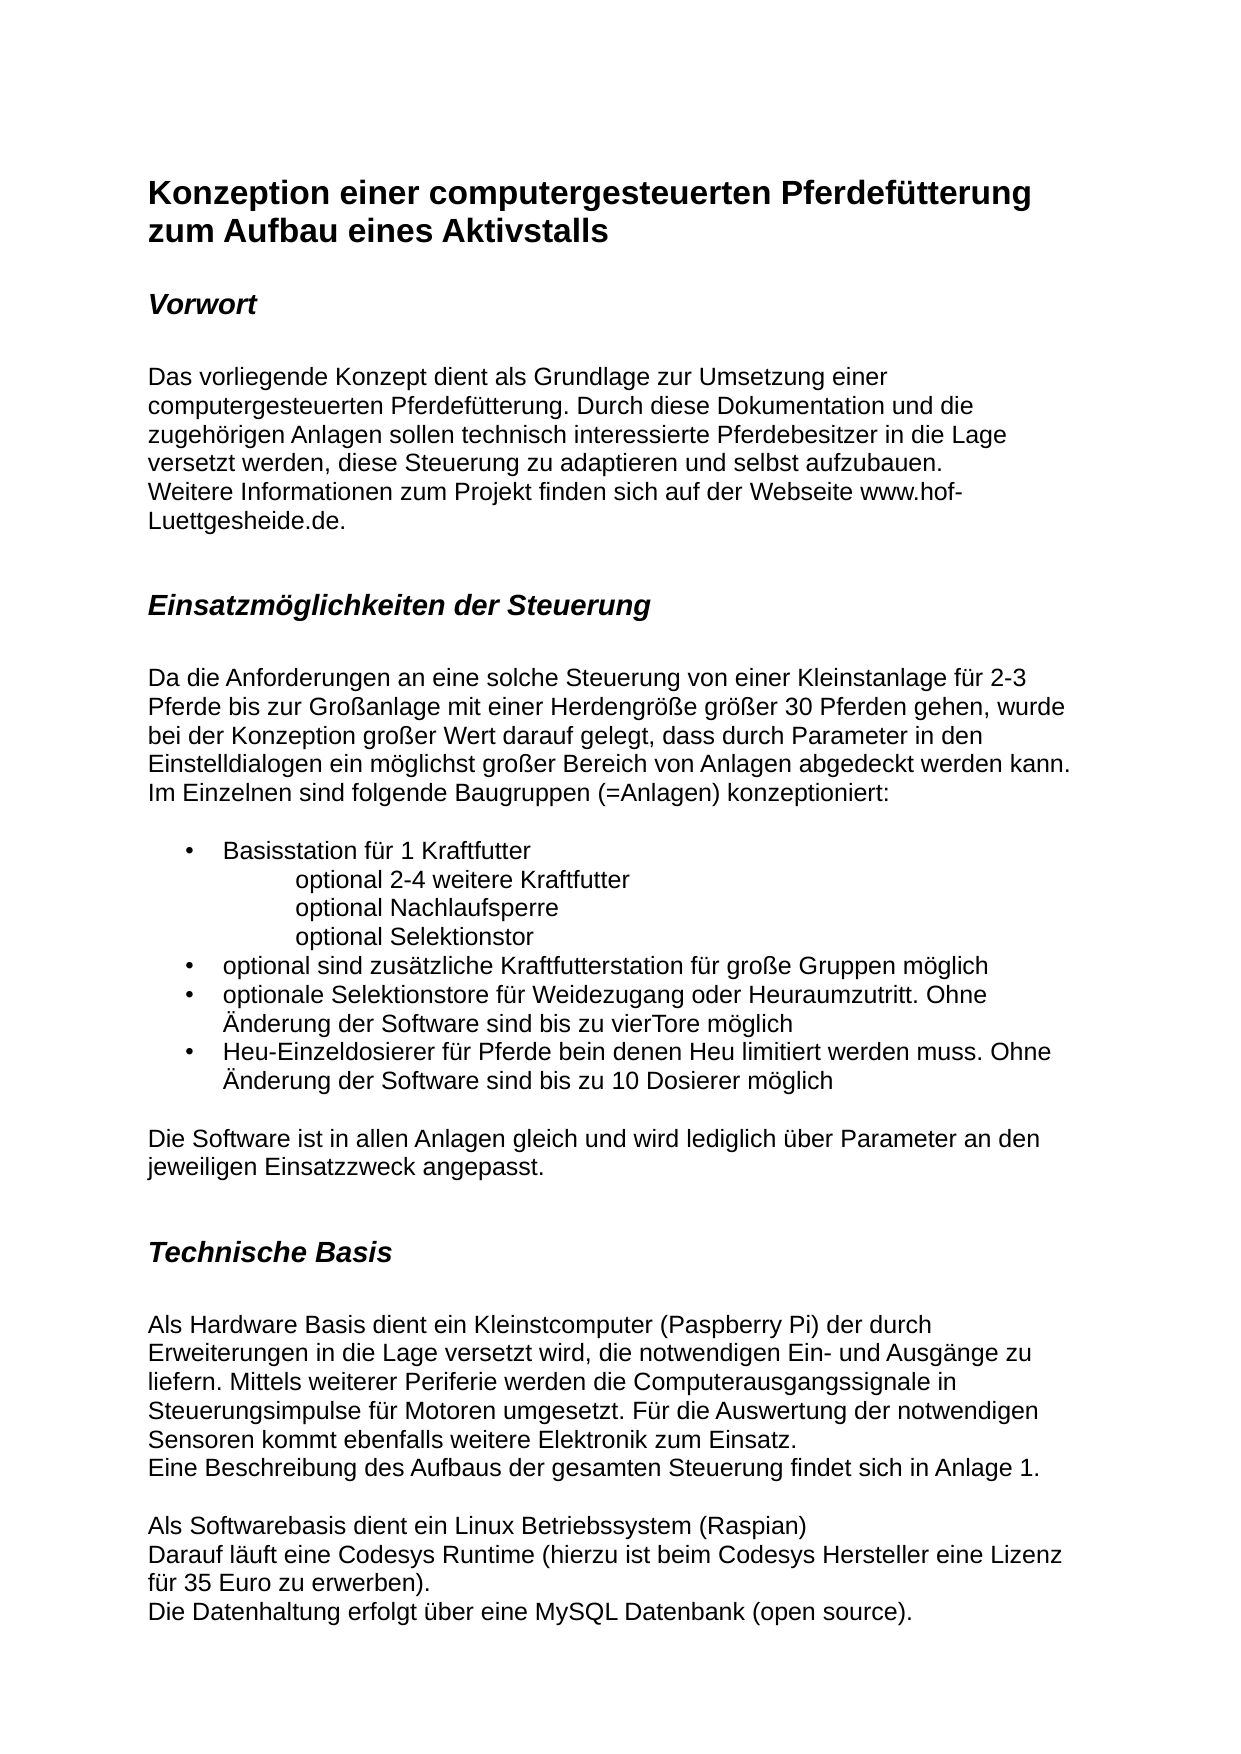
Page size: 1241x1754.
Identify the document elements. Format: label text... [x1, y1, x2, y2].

subtitle Konzeption einer computergesteuerten Pferdefütterung zum Aufbau eines Aktivstalls [148, 173, 1093, 250]
list optionale Selektionstore für Weidezugang oder Heuraumzutritt. Ohne Änderung der Software sind bis zu vierTore möglich [185, 980, 1093, 1037]
text Weitere Informationen zum Projekt finden sich auf der Webseite www.hof-Luettgesheide.de. [148, 477, 1093, 535]
subtitle Technische Basis [148, 1235, 1093, 1268]
text Darauf läuft eine Codesys Runtime (hierzu ist beim Codesys Hersteller eine Lizenz für 35 Euro zu erwerben). [148, 1540, 1093, 1597]
text Als Softwarebasis dient ein Linux Betriebssystem (Raspian) [148, 1511, 1093, 1540]
text Das vorliegende Konzept dient als Grundlage zur Umsetzung einer computergesteuerten Pferdefütterung. Durch diese Dokumentation und die zugehörigen Anlagen sollen technisch interessierte Pferdebesitzer in die Lage versetzt werden, diese Steuerung zu adaptieren und selbst aufzubauen. [148, 362, 1093, 477]
subtitle Vorwort [148, 287, 1093, 321]
text Im Einzelnen sind folgende Baugruppen (=Anlagen) konzeptioniert: [148, 778, 1093, 807]
text Die Datenhaltung erfolgt über eine MySQL Datenbank (open source). [148, 1597, 1093, 1626]
subtitle Einsatzmöglichkeiten der Steuerung [148, 588, 1093, 622]
text Eine Beschreibung des Aufbaus der gesamten Steuerung findet sich in Anlage 1. [148, 1453, 1093, 1482]
list Heu-Einzeldosierer für Pferde bein denen Heu limitiert werden muss. Ohne Änderung der Software sind bis zu 10 Dosierer möglich [185, 1037, 1093, 1095]
text optional Nachlaufsperre [148, 893, 1093, 922]
text optional 2-4 weitere Kraftfutter [148, 864, 1093, 893]
text optional Selektionstor [148, 922, 1093, 951]
text Als Hardware Basis dient ein Kleinstcomputer (Paspberry Pi) der durch Erweiterungen in die Lage versetzt wird, die notwendigen Ein- und Ausgänge zu liefern. Mittels weiterer Periferie werden die Computerausgangssignale in Steuerungsimpulse für Motoren umgesetzt. Für die Auswertung der notwendigen Sensoren kommt ebenfalls weitere Elektronik zum Einsatz. [148, 1310, 1093, 1453]
text Die Software ist in allen Anlagen gleich und wird lediglich über Parameter an den jeweiligen Einsatzzweck angepasst. [148, 1124, 1093, 1181]
text Da die Anforderungen an eine solche Steuerung von einer Kleinstanlage für 2-3 Pferde bis zur Großanlage mit einer Herdengröße größer 30 Pferden gehen, wurde bei der Konzeption großer Wert darauf gelegt, dass durch Parameter in den Einstelldialogen ein möglichst großer Bereich von Anlagen abgedeckt werden kann. [148, 663, 1093, 778]
list Basisstation für 1 Kraftfutter [185, 836, 1093, 864]
list optional sind zusätzliche Kraftfutterstation für große Gruppen möglich [185, 951, 1093, 980]
